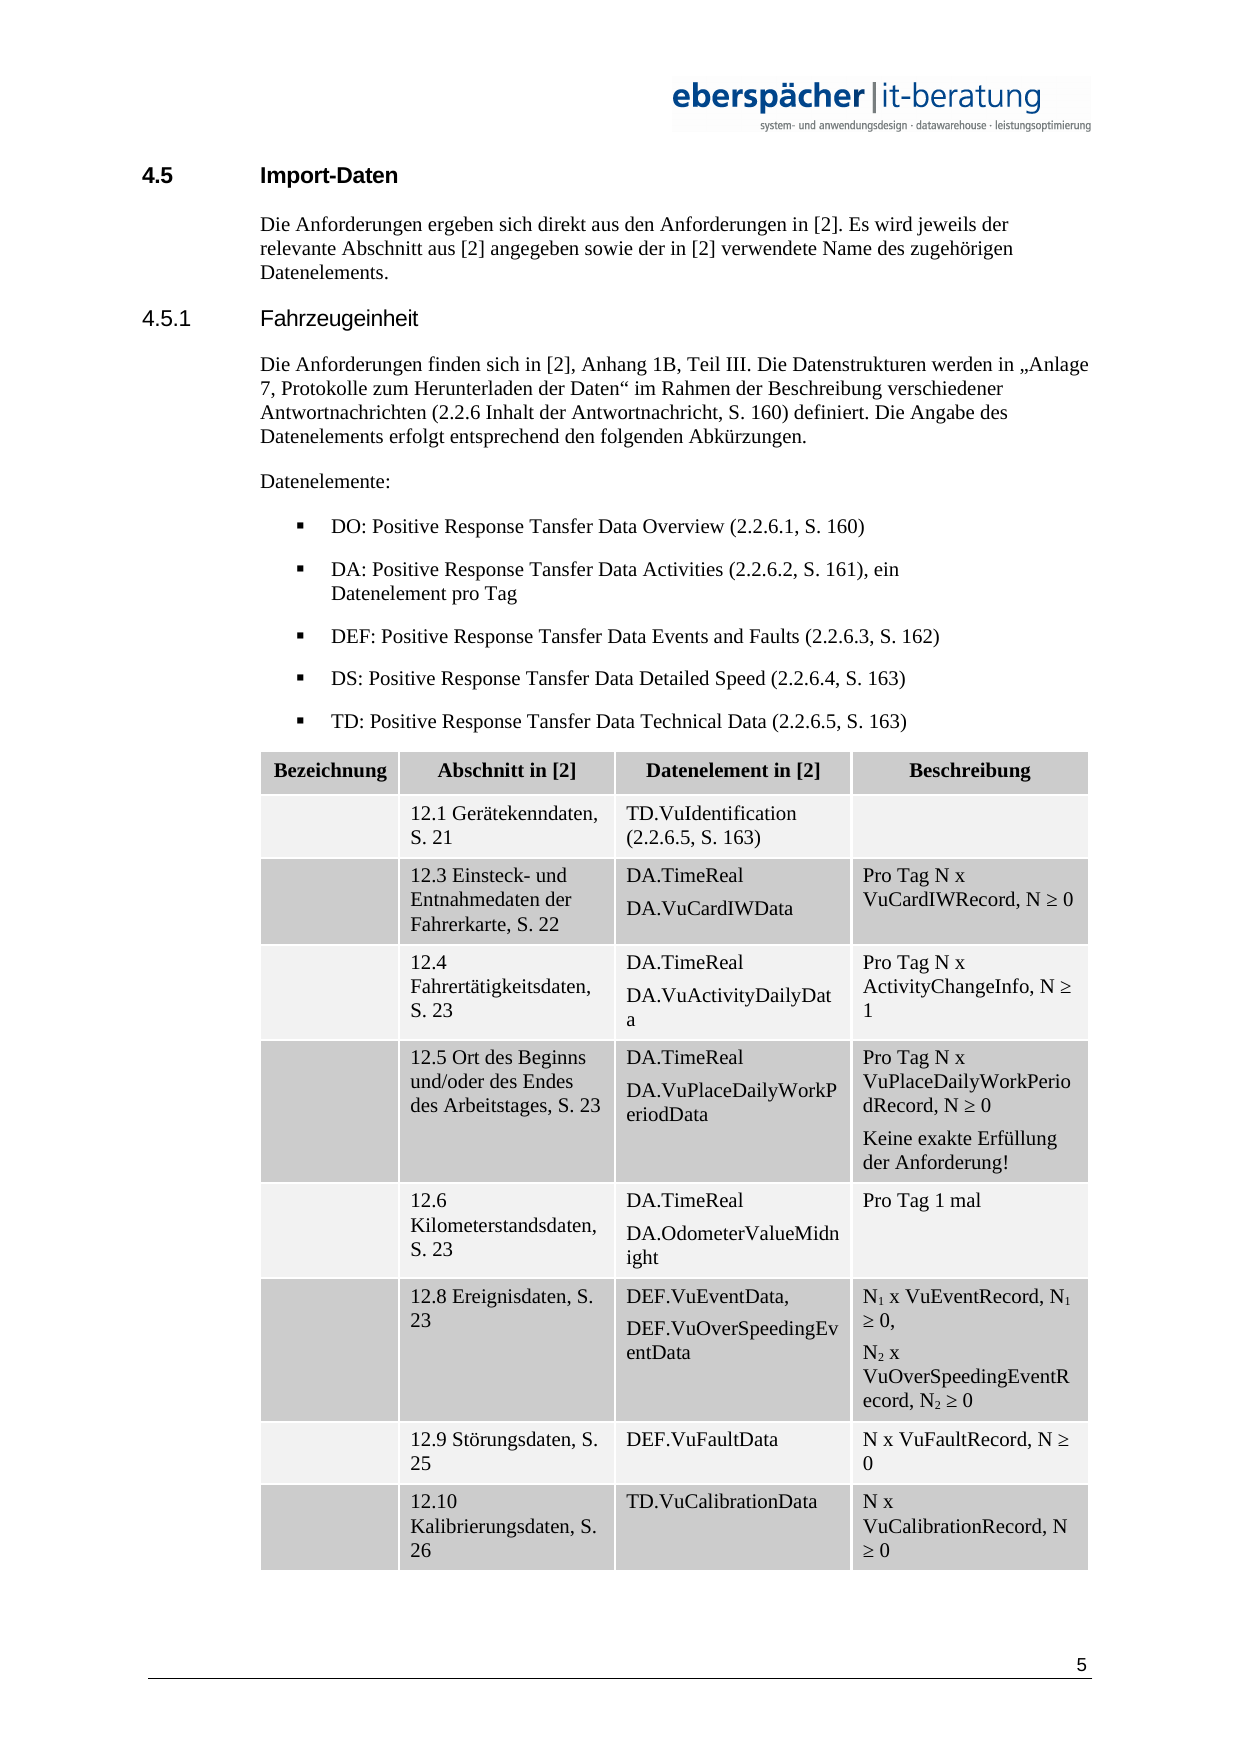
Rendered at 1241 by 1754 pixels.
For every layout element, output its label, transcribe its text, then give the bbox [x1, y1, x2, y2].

table_cell [261, 1423, 398, 1483]
text Die Anforderungen ergeben sich direkt aus den Anforderungen in [2]. Es wird jeweils der relevante Abschnitt aus [2] angegeben sowie der in [2] verwendete Name des zugehörigen Datenelements. [260, 212, 1090, 284]
list DEF: Positive Response Tansfer Data Events and Faults (2.2.6.3, S. 162) [295, 623, 1019, 648]
table_cell [853, 796, 1088, 857]
table_cell [261, 1279, 398, 1421]
table_cell 12.3 Einsteck- und Entnahmedaten der Fahrerkarte, S. 22 [400, 859, 614, 944]
table_cell 12.10 Kalibrierungsdaten, S. 26 [400, 1485, 614, 1570]
table_cell 12.1 Gerätekenndaten, S. 21 [400, 796, 614, 857]
table_cell [261, 1041, 398, 1182]
table_cell DEF.VuFaultData [616, 1423, 850, 1483]
table_cell TD.VuCalibrationData [616, 1485, 850, 1570]
table_cell Pro Tag N x VuCardIWRecord, N ≥ 0 [853, 859, 1088, 944]
table_cell DA.TimeReal DA.VuCardIWData [616, 859, 850, 944]
table_header Beschreibung [853, 752, 1088, 794]
subtitle Fahrzeugeinheit [142, 305, 1090, 331]
table_cell [261, 859, 398, 944]
table_header Abschnitt in [2] [400, 752, 614, 794]
table_header Datenelement in [2] [616, 752, 850, 794]
table_cell N x VuCalibrationRecord, N ≥ 0 [853, 1485, 1088, 1570]
table_cell N x VuFaultRecord, N ≥ 0 [853, 1423, 1088, 1483]
list DO: Positive Response Tansfer Data Overview (2.2.6.1, S. 160) [295, 514, 1019, 538]
table_cell 12.9 Störungsdaten, S. 25 [400, 1423, 614, 1483]
table_cell DA.TimeReal DA.VuActivityDailyData [616, 946, 850, 1039]
table_cell 12.5 Ort des Beginns und/oder des Endes des Arbeitstages, S. 23 [400, 1041, 614, 1182]
table_cell TD.VuIdentification (2.2.6.5, S. 163) [616, 796, 850, 857]
table_cell 12.6 Kilometerstandsdaten, S. 23 [400, 1184, 614, 1277]
subtitle Import-Daten [142, 162, 1090, 189]
list TD: Positive Response Tansfer Data Technical Data (2.2.6.5, S. 163) [295, 709, 1019, 733]
table_cell [261, 1485, 398, 1570]
picture [672, 76, 1091, 132]
table_cell 12.8 Ereignisdaten, S. 23 [400, 1279, 614, 1421]
text Datenelemente: [260, 469, 1090, 493]
text Die Anforderungen finden sich in [2], Anhang 1B, Teil III. Die Datenstrukturen werden in „Anlage 7, Protokolle zum Herunterladen der Daten“ im Rahmen der Beschreibung verschiedener Antwortnachrichten (2.2.6 Inhalt der Antwortnachricht, S. 160) definiert. Die Angabe des Datenelements erfolgt entsprechend den folgenden Abkürzungen. [260, 352, 1090, 448]
list DA: Positive Response Tansfer Data Activities (2.2.6.2, S. 161), ein Datenelement pro Tag [295, 557, 1019, 605]
table_cell Pro Tag N x ActivityChangeInfo, N ≥ 1 [853, 946, 1088, 1039]
table_cell DEF.VuEventData, DEF.VuOverSpeedingEventData [616, 1279, 850, 1421]
list DS: Positive Response Tansfer Data Detailed Speed (2.2.6.4, S. 163) [295, 666, 1019, 690]
table_cell [261, 796, 398, 857]
table_header Bezeichnung [261, 752, 398, 794]
table_cell [261, 946, 398, 1039]
table_cell DA.TimeReal DA.OdometerValueMidnight [616, 1184, 850, 1277]
table_cell [261, 1184, 398, 1277]
table_cell Pro Tag N x VuPlaceDailyWorkPeriodRecord, N ≥ 0 Keine exakte Erfüllung der Anforderung! [853, 1041, 1088, 1182]
table_cell N1 x VuEventRecord, N1 ≥ 0, N2 x VuOverSpeedingEventRecord, N2 ≥ 0 [853, 1279, 1088, 1421]
table_cell DA.TimeReal DA.VuPlaceDailyWorkPeriodData [616, 1041, 850, 1182]
table_cell Pro Tag 1 mal [853, 1184, 1088, 1277]
table_cell 12.4 Fahrertätigkeitsdaten, S. 23 [400, 946, 614, 1039]
